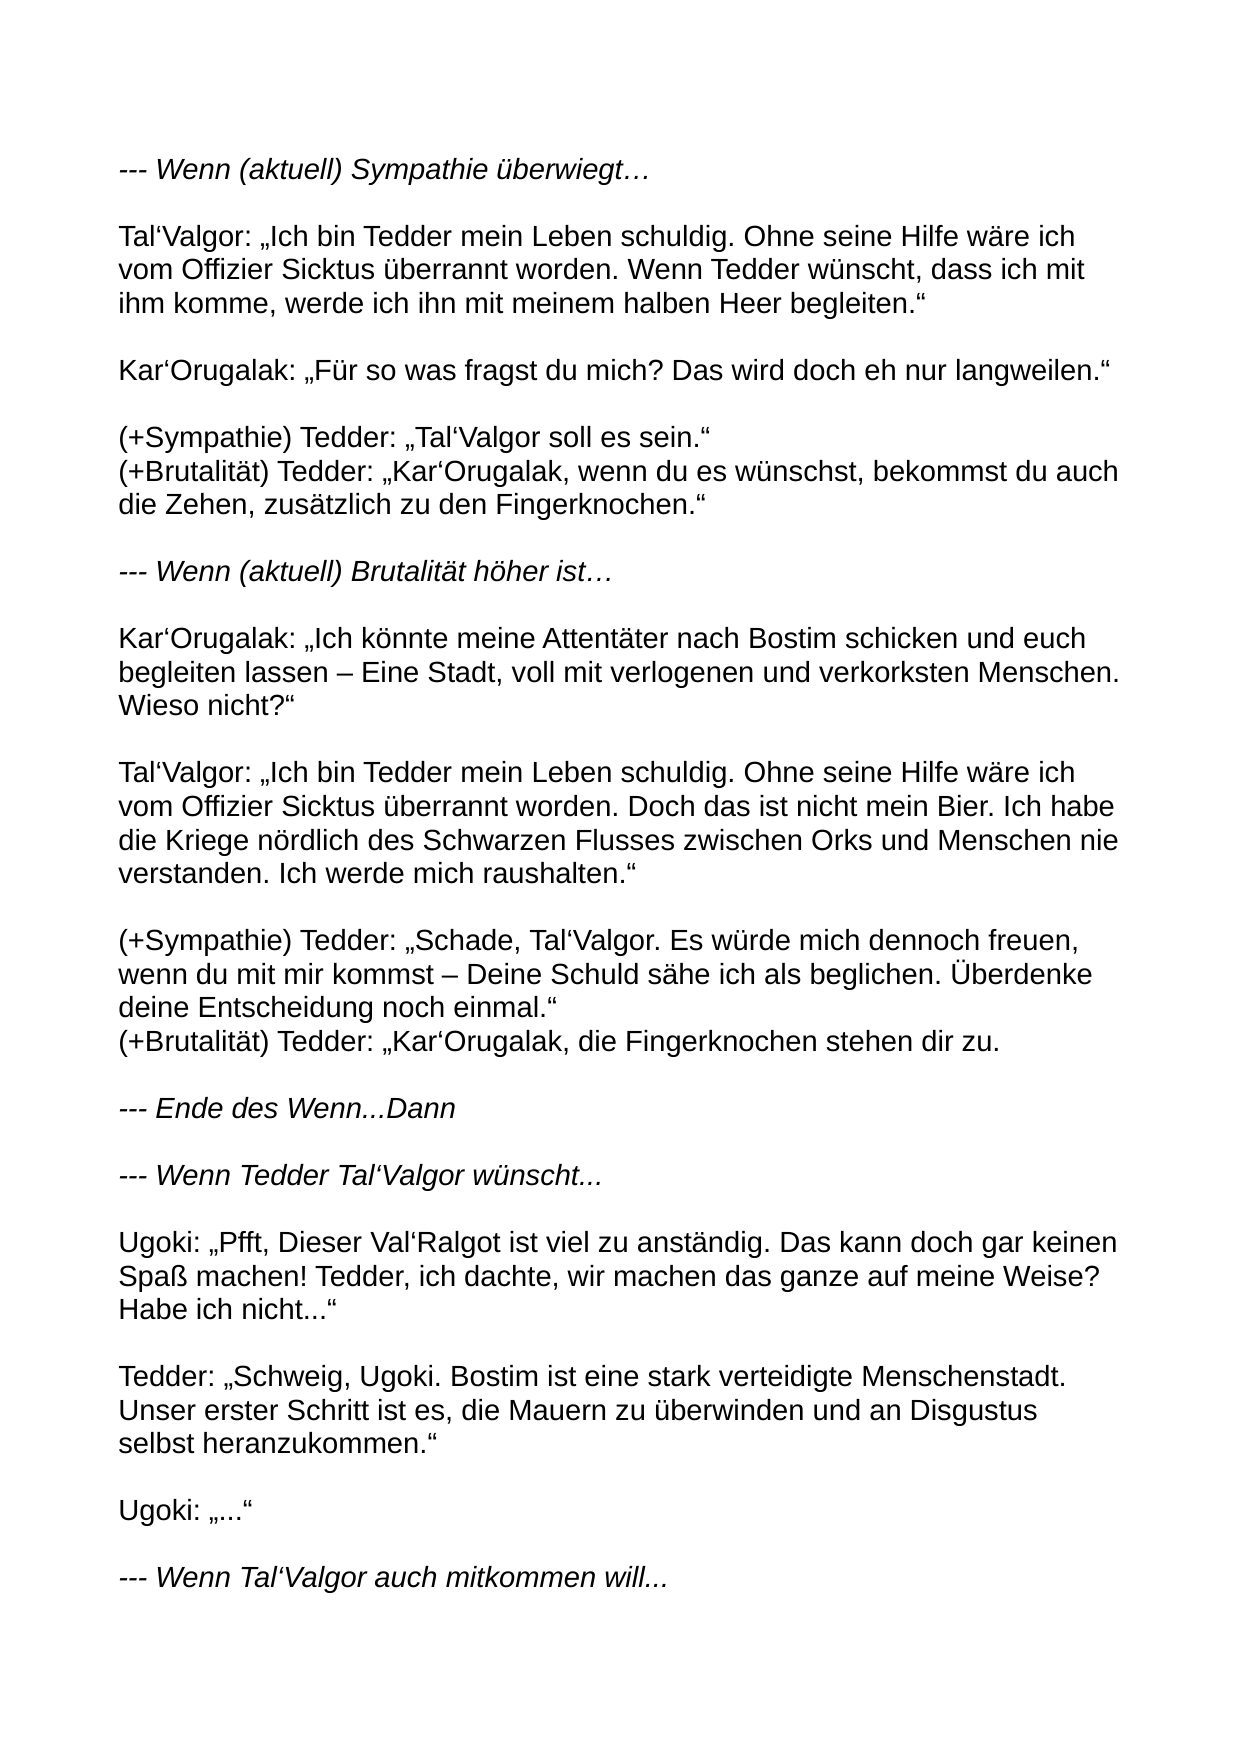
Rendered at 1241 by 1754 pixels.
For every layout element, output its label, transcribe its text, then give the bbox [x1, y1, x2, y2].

text --- Ende des Wenn...Dann [118, 1091, 1122, 1124]
text --- Wenn (aktuell) Sympathie überwiegt… [118, 152, 1122, 185]
text Ugoki: „...“ [118, 1493, 1122, 1527]
text --- Wenn (aktuell) Brutalität höher ist… [118, 554, 1122, 588]
text Tal‘Valgor: „Ich bin Tedder mein Leben schuldig. Ohne seine Hilfe wäre ich vom Offizier Sicktus überrannt worden. Doch das ist nicht mein Bier. Ich habe die Kriege nördlich des Schwarzen Flusses zwischen Orks und Menschen nie verstanden. Ich werde mich raushalten.“ [118, 755, 1122, 889]
text Ugoki: „Pfft, Dieser Val‘Ralgot ist viel zu anständig. Das kann doch gar keinen Spaß machen! Tedder, ich dachte, wir machen das ganze auf meine Weise? Habe ich nicht...“ [118, 1225, 1122, 1326]
text (+Brutalität) Tedder: „Kar‘Orugalak, wenn du es wünschst, bekommst du auch die Zehen, zusätzlich zu den Fingerknochen.“ [118, 453, 1122, 521]
text --- Wenn Tal‘Valgor auch mitkommen will... [118, 1560, 1122, 1594]
text Tal‘Valgor: „Ich bin Tedder mein Leben schuldig. Ohne seine Hilfe wäre ich vom Offizier Sicktus überrannt worden. Wenn Tedder wünscht, dass ich mit ihm komme, werde ich ihn mit meinem halben Heer begleiten.“ [118, 219, 1122, 319]
text (+Sympathie) Tedder: „Tal‘Valgor soll es sein.“ [118, 420, 1122, 453]
text (+Brutalität) Tedder: „Kar‘Orugalak, die Fingerknochen stehen dir zu. [118, 1024, 1122, 1057]
text Tedder: „Schweig, Ugoki. Bostim ist eine stark verteidigte Menschenstadt. Unser erster Schritt ist es, die Mauern zu überwinden und an Disgustus selbst heranzukommen.“ [118, 1359, 1122, 1460]
text Kar‘Orugalak: „Ich könnte meine Attentäter nach Bostim schicken und euch begleiten lassen – Eine Stadt, voll mit verlogenen und verkorksten Menschen. Wieso nicht?“ [118, 621, 1122, 722]
text Kar‘Orugalak: „Für so was fragst du mich? Das wird doch eh nur langweilen.“ [118, 353, 1122, 386]
text (+Sympathie) Tedder: „Schade, Tal‘Valgor. Es würde mich dennoch freuen, wenn du mit mir kommst – Deine Schuld sähe ich als beglichen. Überdenke deine Entscheidung noch einmal.“ [118, 923, 1122, 1024]
text --- Wenn Tedder Tal‘Valgor wünscht... [118, 1158, 1122, 1191]
